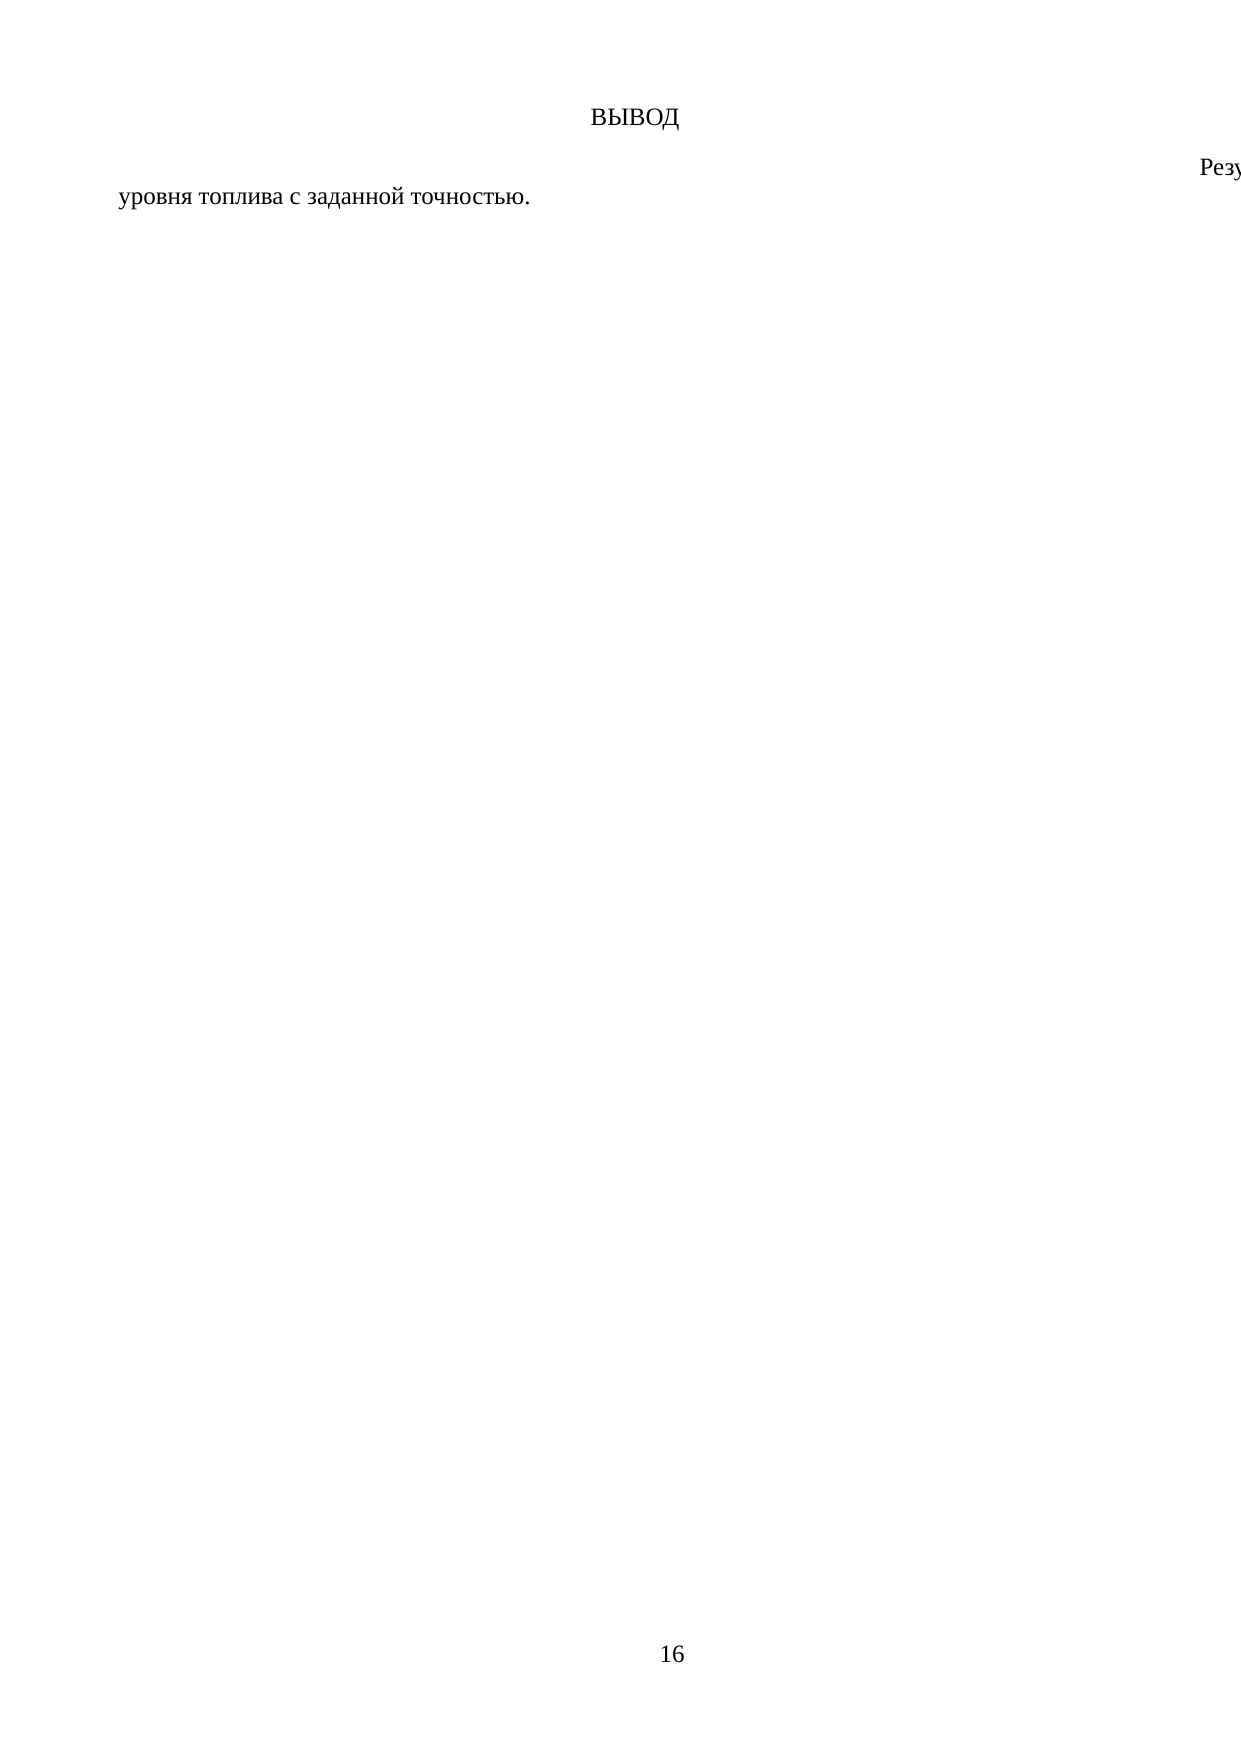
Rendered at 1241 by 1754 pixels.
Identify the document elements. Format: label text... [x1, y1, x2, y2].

text Результаты моделирования подтверждают работоспособность выбранной схемы для измерения уровня топлива с заданной точностью. [118, 152, 1152, 209]
text ВЫВОД [118, 102, 1152, 131]
